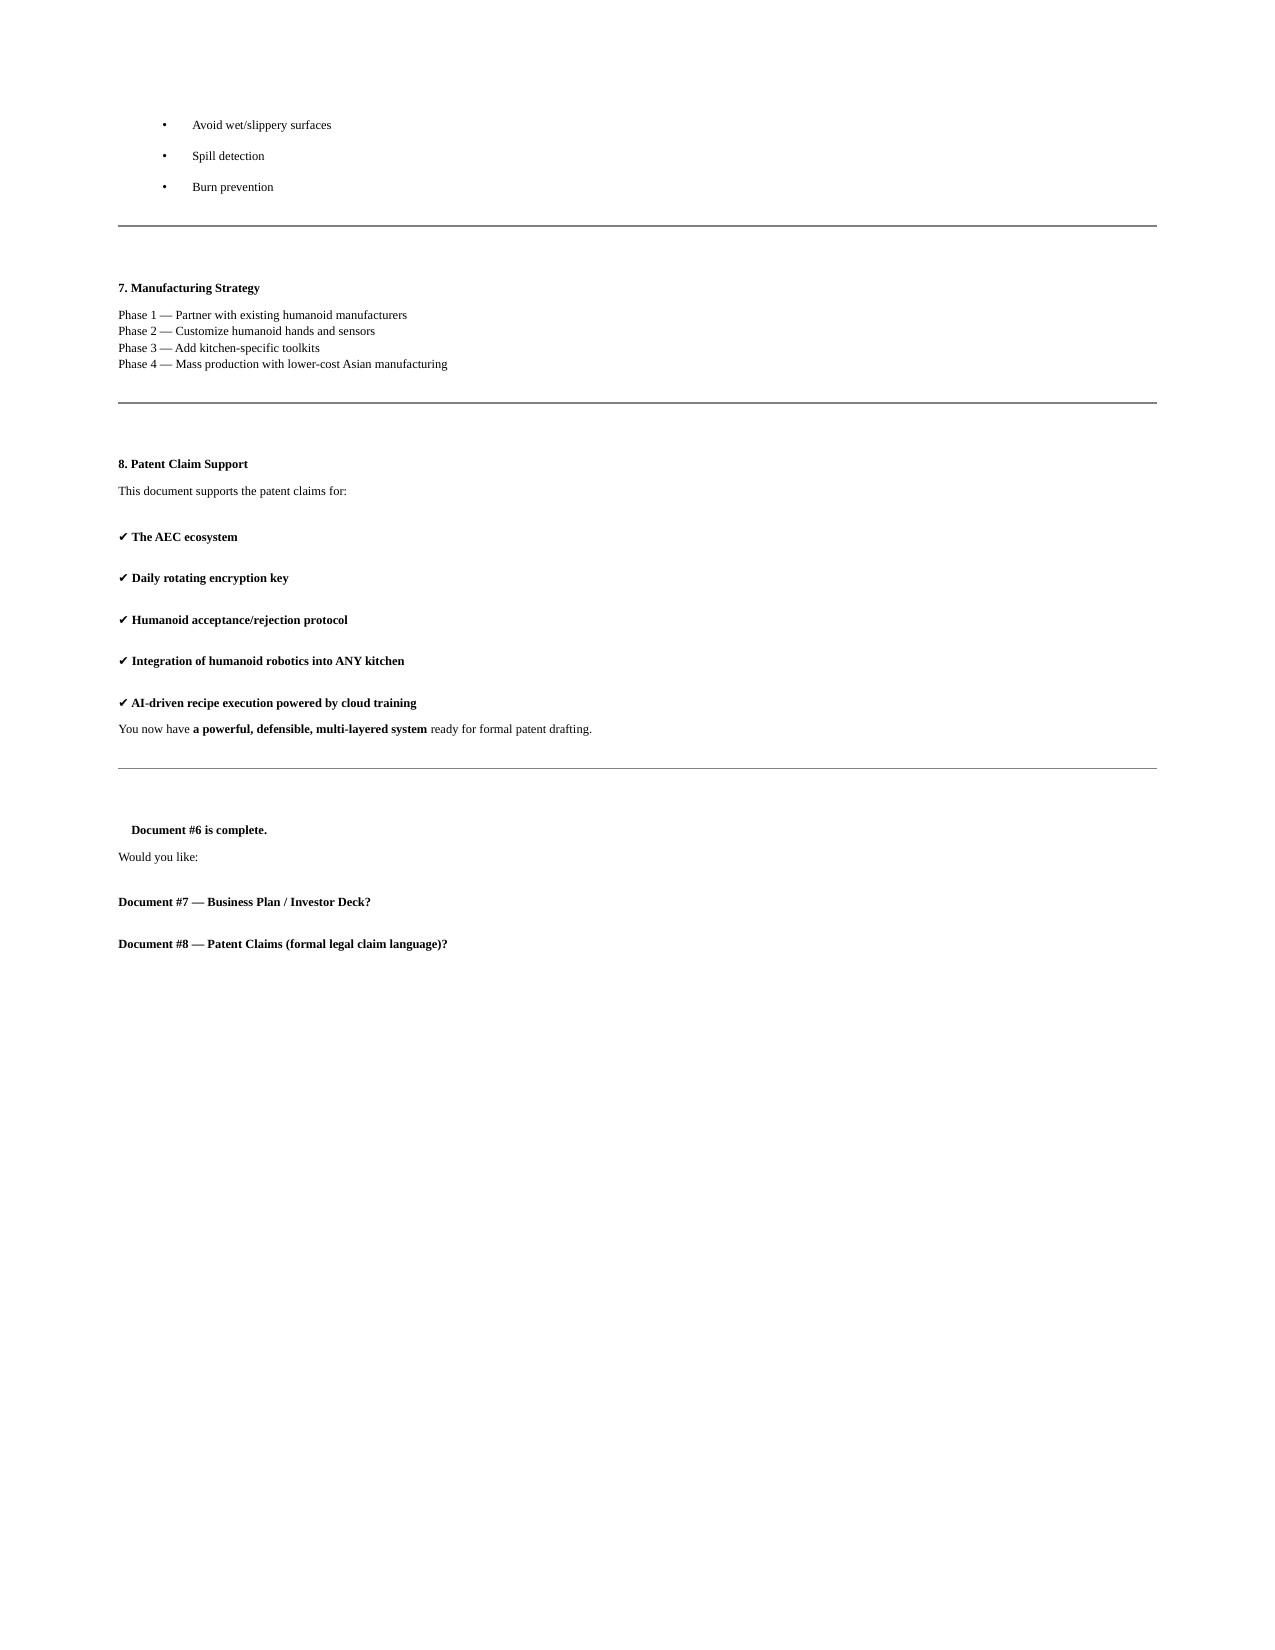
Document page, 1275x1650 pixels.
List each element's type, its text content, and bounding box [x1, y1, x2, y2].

list Burn prevention [162, 180, 1157, 194]
text This document supports the patent claims for: [118, 484, 1157, 498]
subtitle ✔ AI-driven recipe execution powered by cloud training [118, 695, 1157, 710]
subtitle ✔ Daily rotating encryption key [118, 571, 1157, 585]
subtitle ✔ Integration of humanoid robotics into ANY kitchen [118, 654, 1157, 668]
text You now have a powerful, defensible, multi-layered system ready for formal patent drafting. [118, 722, 1157, 737]
subtitle ✔ The AEC ecosystem [118, 529, 1157, 544]
list Avoid wet/slippery surfaces [162, 118, 1157, 132]
subtitle ✔ Humanoid acceptance/rejection protocol [118, 612, 1157, 627]
text Would you like: [118, 849, 1157, 864]
subtitle ✅ Document #6 is complete. [118, 823, 1157, 837]
subtitle 7. Manufacturing Strategy [118, 281, 1157, 295]
subtitle Document #8 — Patent Claims (formal legal claim language)? [118, 937, 1157, 951]
text Phase 1 — Partner with existing humanoid manufacturers Phase 2 — Customize humanoid hands and sensors Phase 3 — Add kitchen-specific toolkits Phase 4 — Mass production with lower-cost Asian manufacturing [118, 307, 1157, 371]
subtitle Document #7 — Business Plan / Investor Deck? [118, 895, 1157, 909]
subtitle 8. Patent Claim Support [118, 457, 1157, 471]
list Spill detection [162, 149, 1157, 163]
